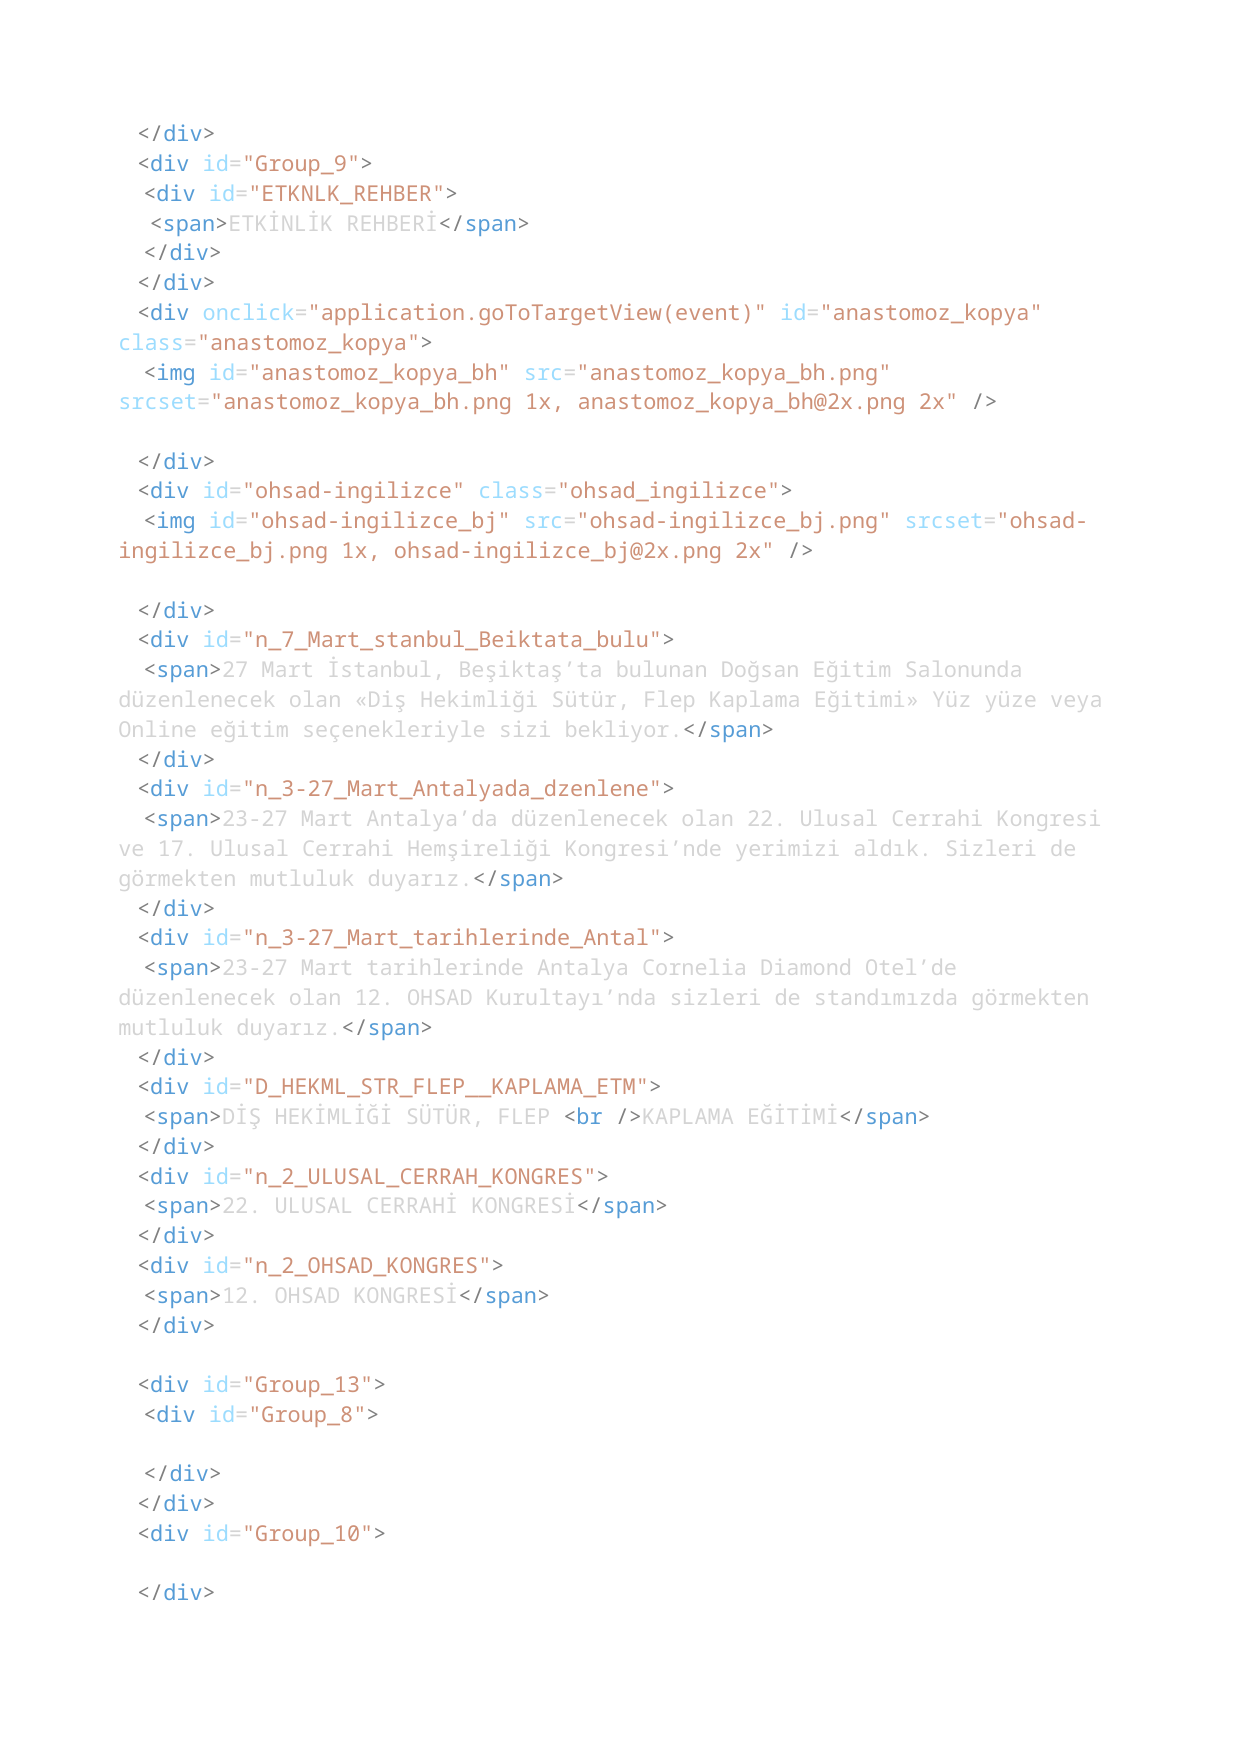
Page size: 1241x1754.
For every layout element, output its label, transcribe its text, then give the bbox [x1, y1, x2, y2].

text <span>22. ULUSAL CERRAHİ KONGRESİ</span> [118, 1190, 1122, 1220]
text <div id="Group_10"> [118, 1518, 1122, 1548]
text </div> [118, 446, 1122, 476]
text </div> [118, 237, 1122, 267]
text <div id="D_HEKML_STR_FLEP__KAPLAMA_ETM"> [118, 1071, 1122, 1101]
text <span>23-27 Mart tarihlerinde Antalya Cornelia Diamond Otel’de düzenlenecek olan 12. OHSAD Kurultayı’nda sizleri de standımızda görmekten mutluluk duyarız.</span> [118, 952, 1122, 1041]
text <img id="anastomoz_kopya_bh" src="anastomoz_kopya_bh.png" srcset="anastomoz_kopya_bh.png 1x, anastomoz_kopya_bh@2x.png 2x" /> [118, 356, 1122, 416]
text <div id="n_2_OHSAD_KONGRES"> [118, 1250, 1122, 1280]
text <div id="Group_9"> [118, 148, 1122, 178]
text </div> [118, 118, 1122, 148]
text <div id="Group_13"> [118, 1369, 1122, 1399]
text </div> [118, 267, 1122, 297]
text </div> [118, 594, 1122, 624]
text </div> [118, 1488, 1122, 1518]
text <div id="ohsad-ingilizce" class="ohsad_ingilizce"> [118, 476, 1122, 505]
text <img id="ohsad-ingilizce_bj" src="ohsad-ingilizce_bj.png" srcset="ohsad-ingilizce_bj.png 1x, ohsad-ingilizce_bj@2x.png 2x" /> [118, 505, 1122, 565]
text </div> [118, 1131, 1122, 1161]
text <span>23-27 Mart Antalya’da düzenlenecek olan 22. Ulusal Cerrahi Kongresi ve 17. Ulusal Cerrahi Hemşireliği Kongresi’nde yerimizi aldık. Sizleri de görmekten mutluluk duyarız.</span> [118, 803, 1122, 892]
text </div> [118, 892, 1122, 922]
text <div onclick="application.goToTargetView(event)" id="anastomoz_kopya" class="anastomoz_kopya"> [118, 297, 1122, 356]
text </div> [118, 743, 1122, 773]
text <div id="n_7_Mart_stanbul_Beiktata_bulu"> [118, 624, 1122, 654]
text </div> [118, 1458, 1122, 1488]
text <span>27 Mart İstanbul, Beşiktaş’ta bulunan Doğsan Eğitim Salonunda düzenlenecek olan «Diş Hekimliği Sütür, Flep Kaplama Eğitimi» Yüz yüze veya Online eğitim seçenekleriyle sizi bekliyor.</span> [118, 654, 1122, 743]
text </div> [118, 1577, 1122, 1607]
text <div id="n_2_ULUSAL_CERRAH_KONGRES"> [118, 1161, 1122, 1190]
text <div id="Group_8"> [118, 1399, 1122, 1429]
text </div> [118, 1041, 1122, 1071]
text <span>DİŞ HEKİMLİĞİ SÜTÜR, FLEP <br />KAPLAMA EĞİTİMİ</span> [118, 1101, 1122, 1131]
text <span>12. OHSAD KONGRESİ</span> [118, 1280, 1122, 1309]
text <div id="ETKNLK_REHBER"> [118, 178, 1122, 207]
text <div id="n_3-27_Mart_tarihlerinde_Antal"> [118, 922, 1122, 952]
text <span>ETKİNLİK REHBERİ</span> [118, 207, 1122, 237]
text </div> [118, 1309, 1122, 1339]
text </div> [118, 1220, 1122, 1250]
text <div id="n_3-27_Mart_Antalyada_dzenlene"> [118, 773, 1122, 803]
